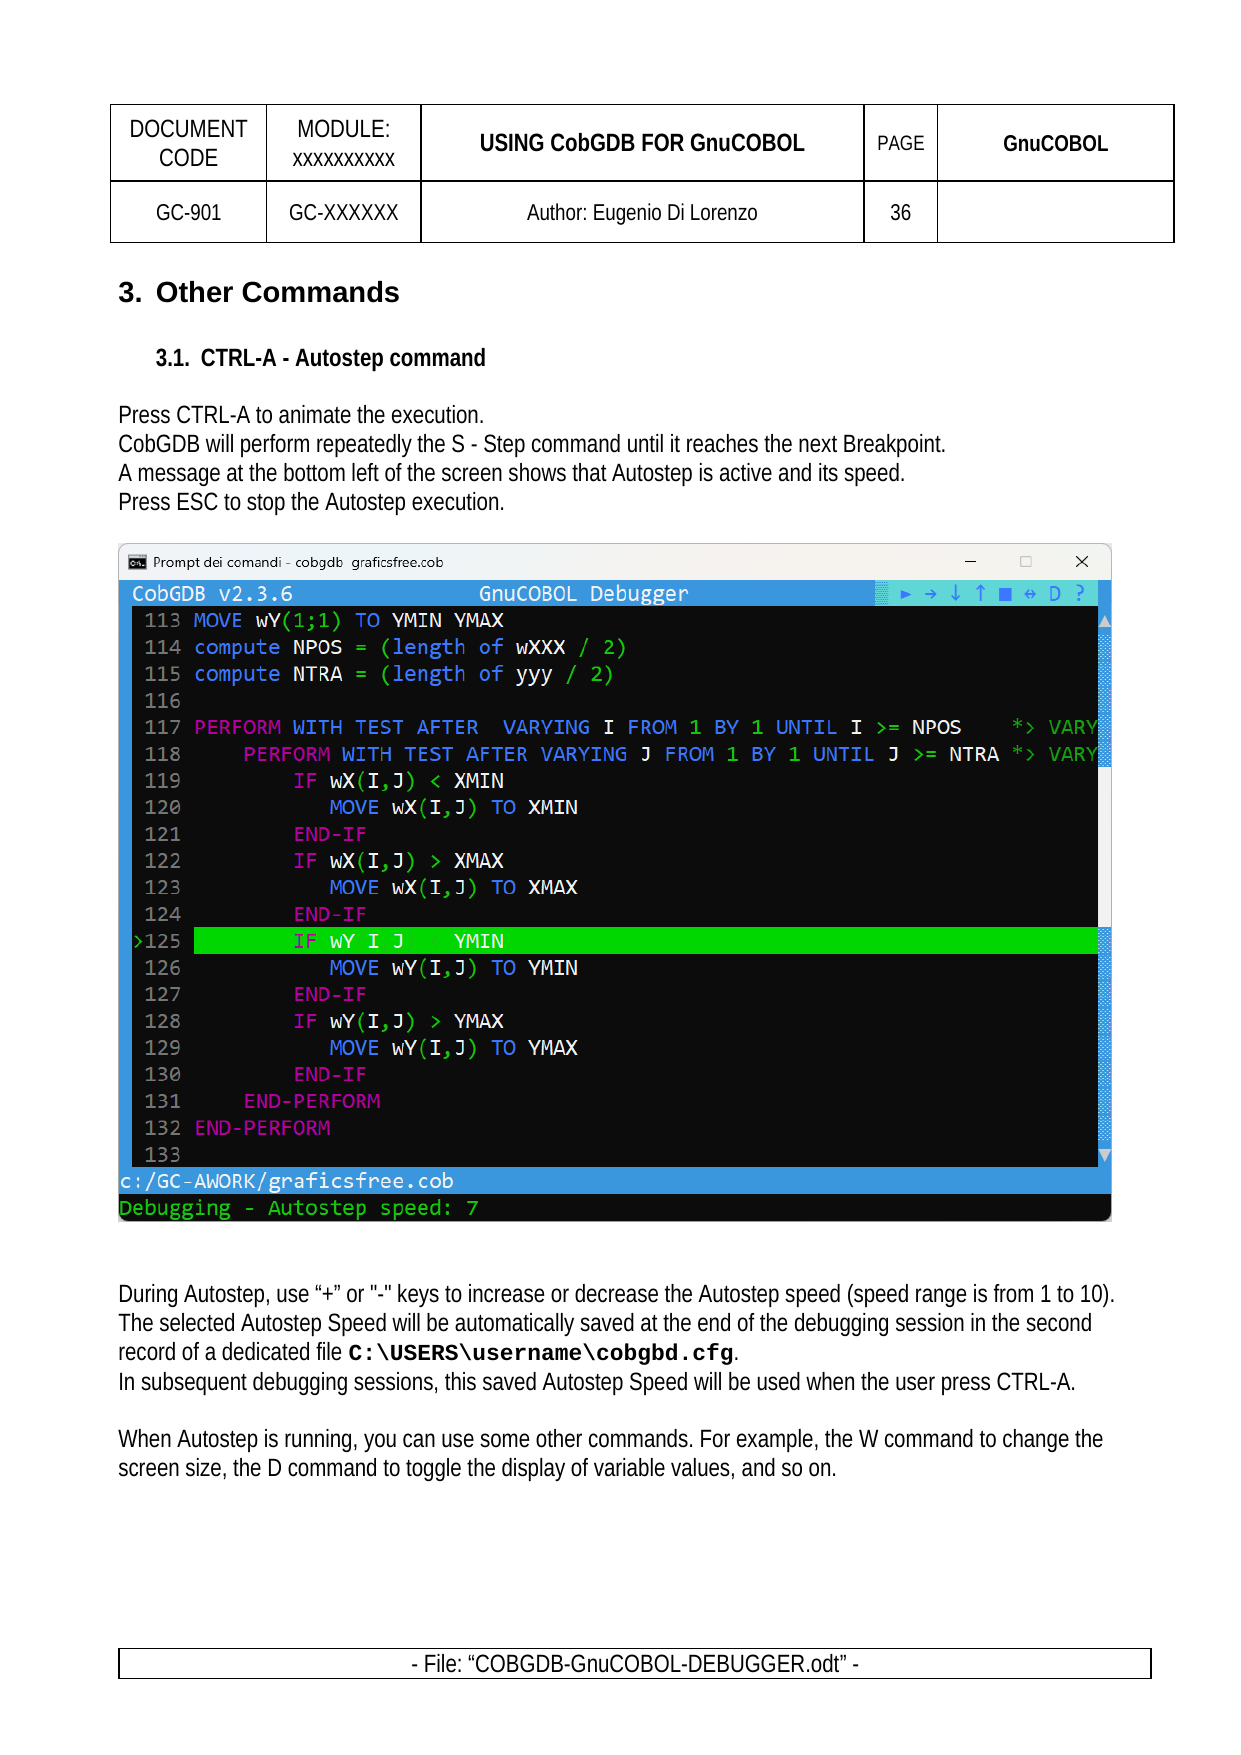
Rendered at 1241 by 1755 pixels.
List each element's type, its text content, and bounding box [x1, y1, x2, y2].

subtitle Other Commands [118, 275, 1152, 308]
text A message at the bottom left of the screen shows that Autostep is active and its speed. [118, 458, 1152, 486]
text Press CTRL-A to animate the execution. [118, 401, 1152, 429]
text When Autostep is running, you can use some other commands. For example, the W command to change the screen size, the D command to toggle the display of variable values, and so on. [118, 1424, 1152, 1481]
text CobGDB will perform repeatedly the S - Step command until it reaches the next Breakpoint. [118, 429, 1152, 458]
text Press ESC to stop the Autostep execution. [118, 486, 1152, 515]
text During Autostep, use “+” or "-" keys to increase or decrease the Autostep speed (speed range is from 1 to 10). The selected Autostep Speed will be automatically saved at the end of the debugging session in the second record of a dedicated file C:\USERS\username\cobgbd.cfg. In subsequent debugging sessions, this saved Autostep Speed will be used when the user press CTRL-A. [118, 1279, 1152, 1395]
subtitle CTRL-A - Autostep command [156, 343, 1152, 372]
